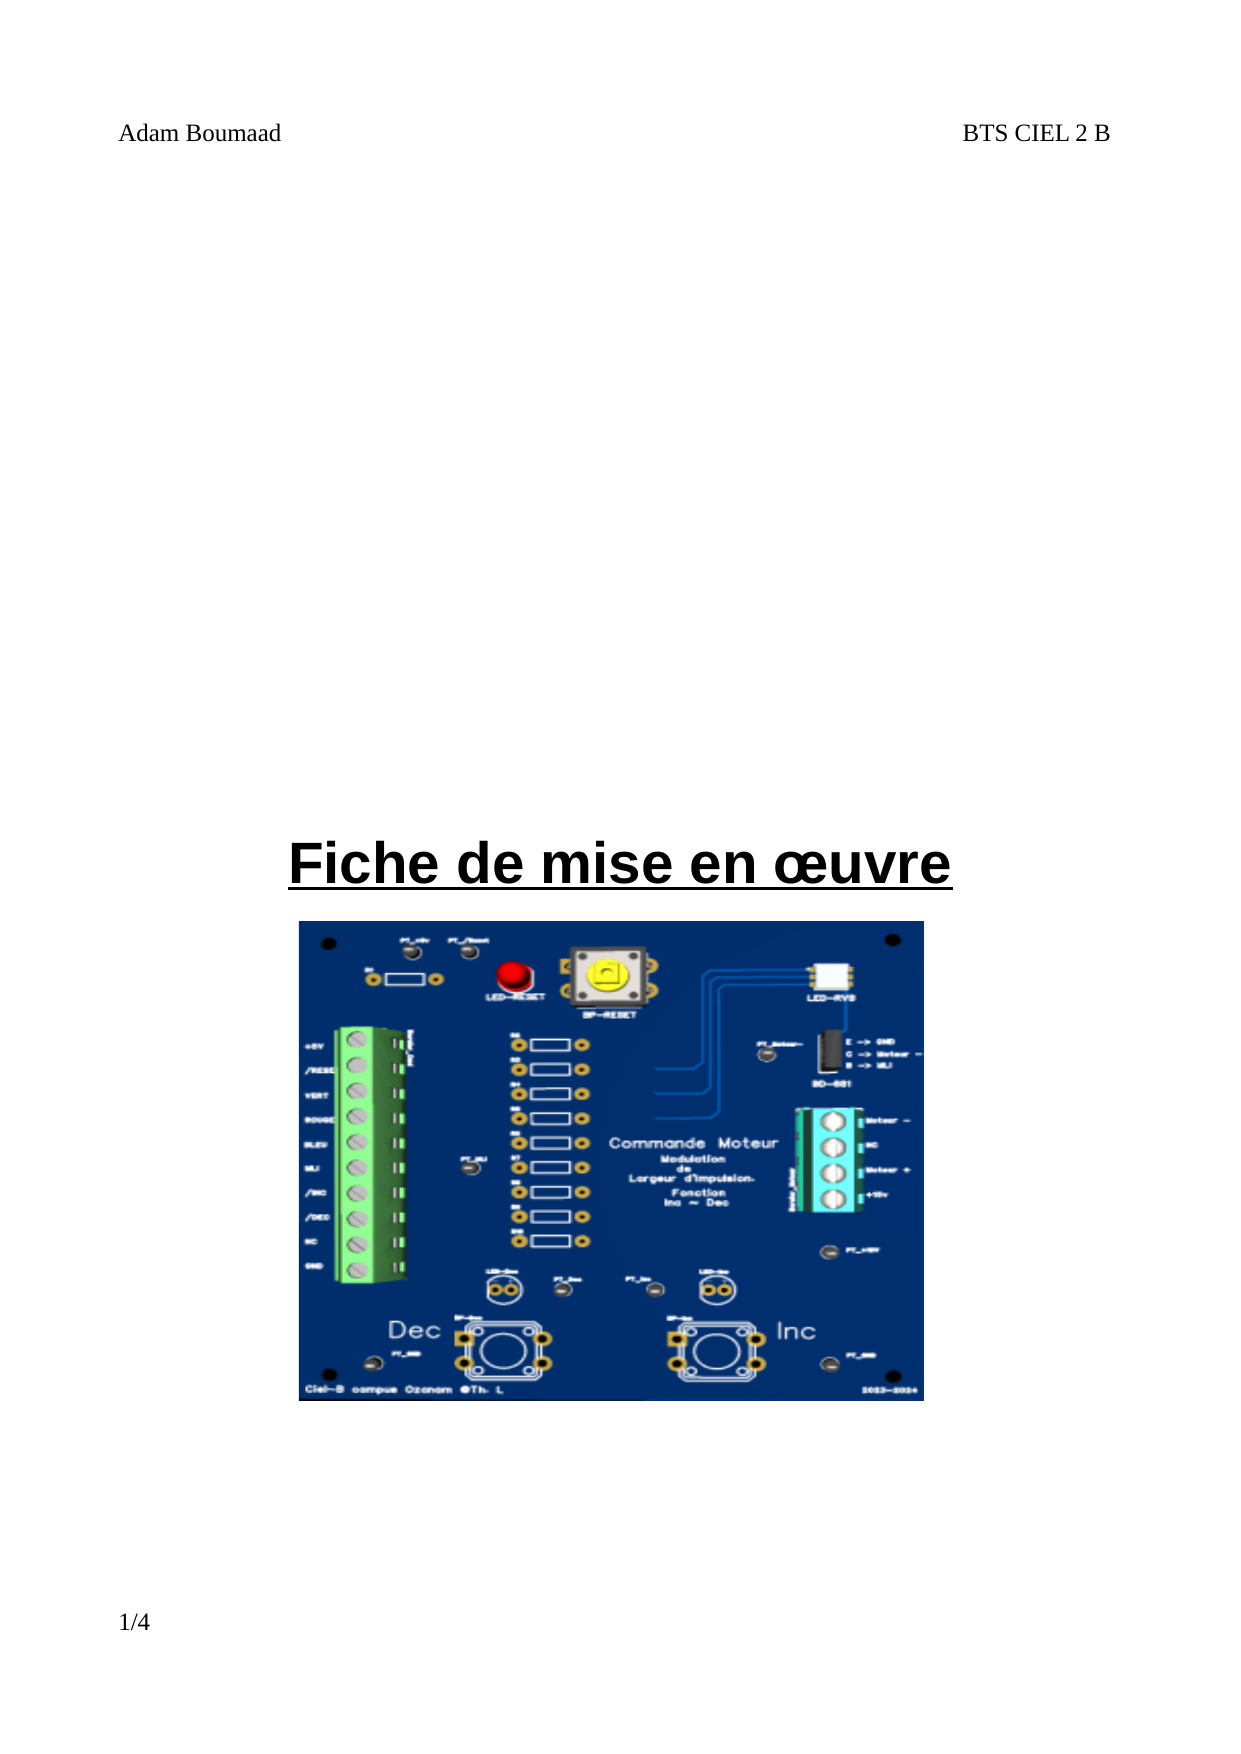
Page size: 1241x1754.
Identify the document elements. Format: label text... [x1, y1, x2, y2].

title Fiche de mise en œuvre [118, 829, 1122, 896]
picture [298, 921, 924, 1401]
